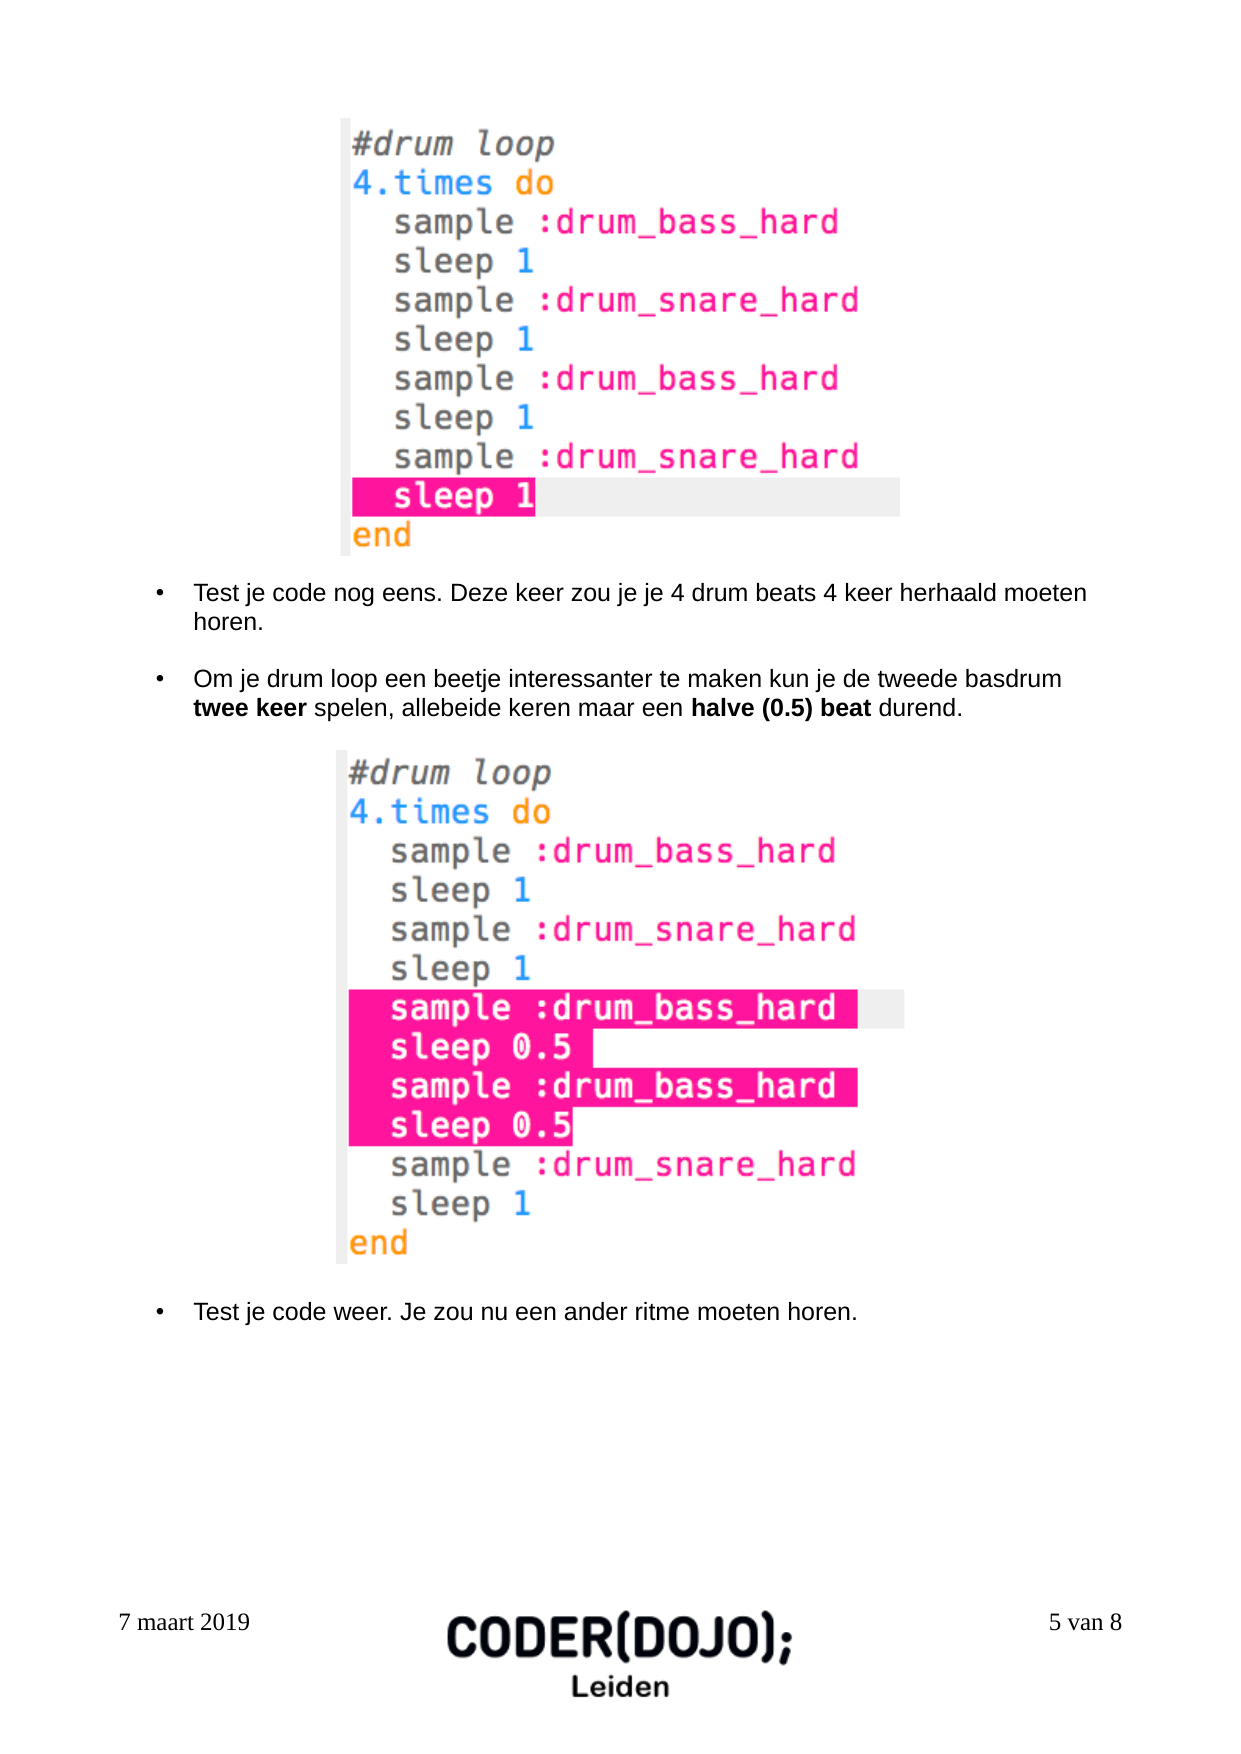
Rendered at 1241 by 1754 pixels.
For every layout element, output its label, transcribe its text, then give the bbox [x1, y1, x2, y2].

picture [445, 1608, 795, 1700]
list Test je code nog eens. Deze keer zou je je 4 drum beats 4 keer herhaald moeten horen. [156, 578, 1122, 636]
list Test je code weer. Je zou nu een ander ritme moeten horen. [156, 1297, 1122, 1326]
list Om je drum loop een beetje interessanter te maken kun je de tweede basdrum twee keer spelen, allebeide keren maar een halve (0.5) beat durend. [156, 664, 1122, 722]
picture [340, 118, 900, 556]
picture [335, 750, 905, 1264]
